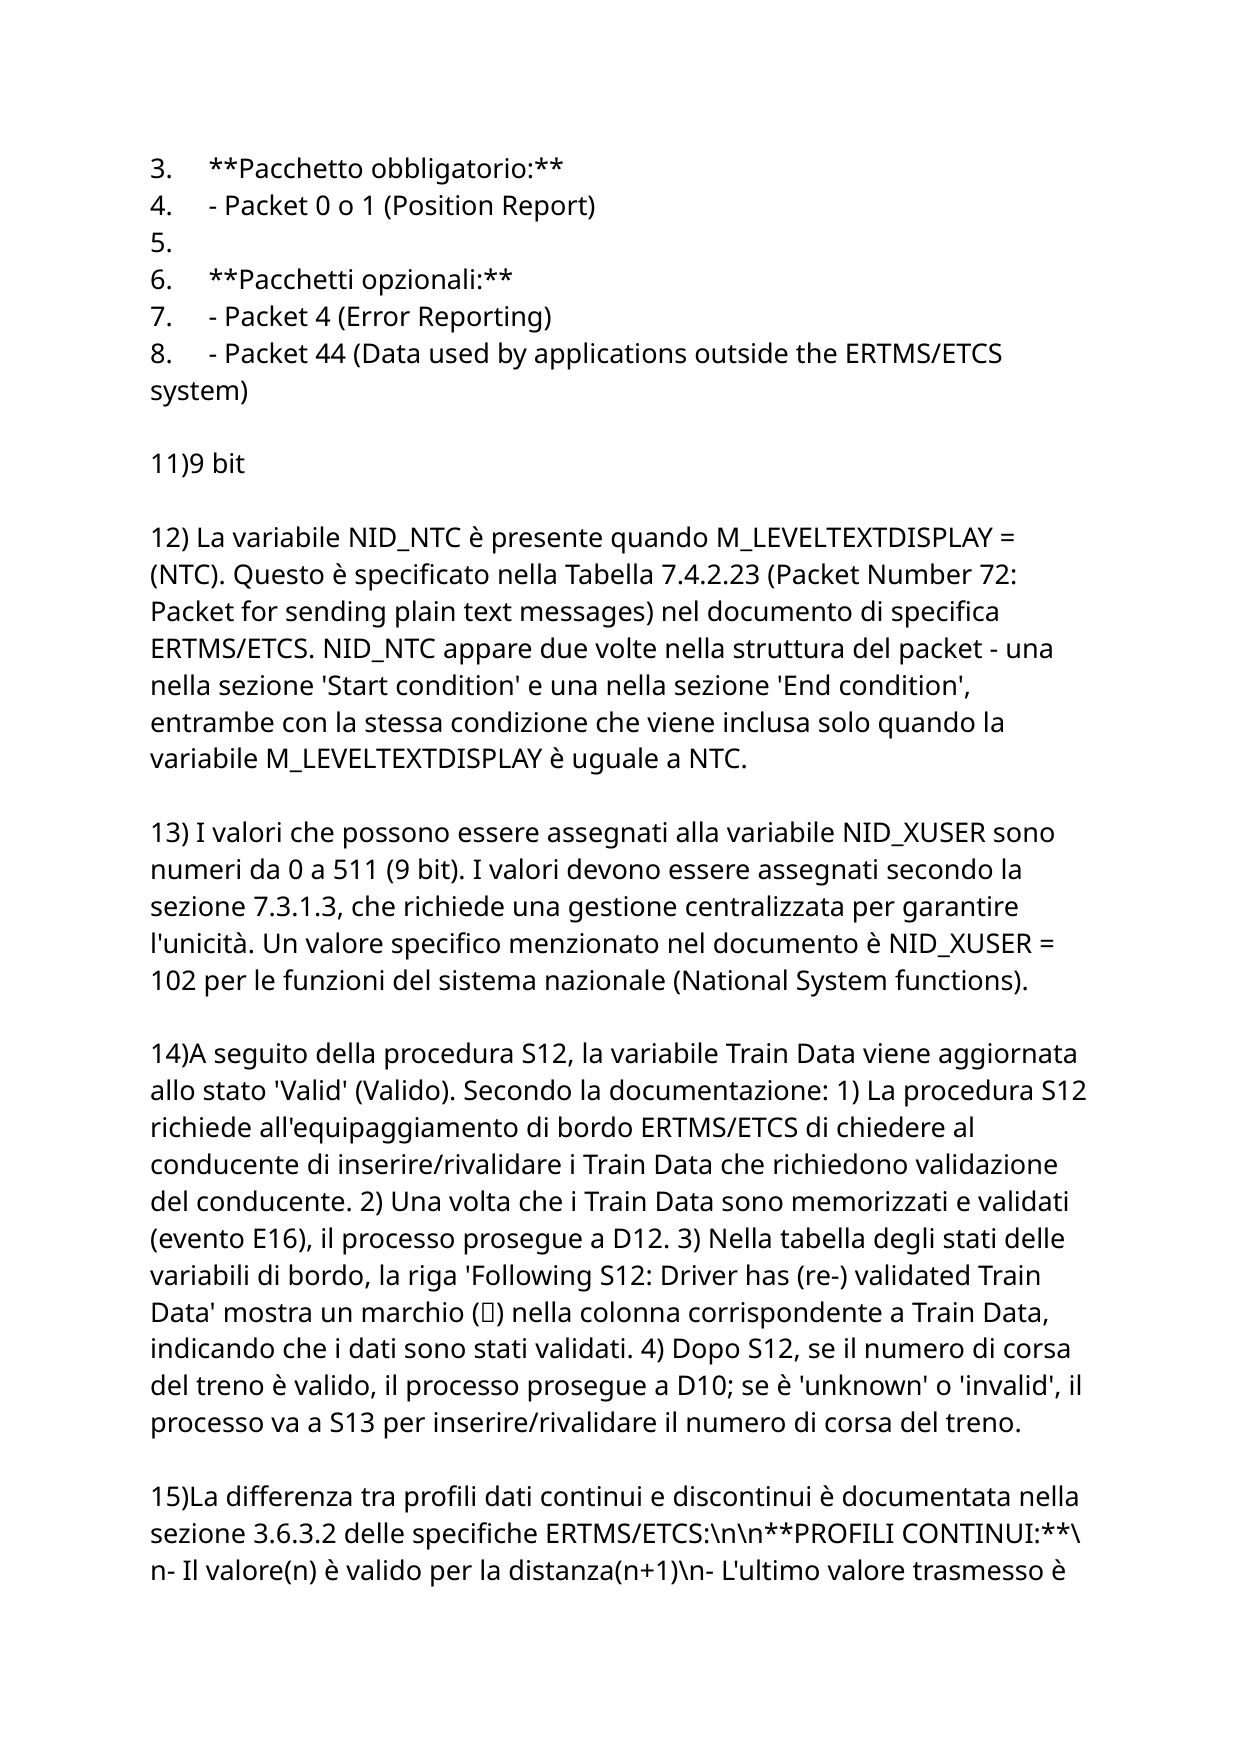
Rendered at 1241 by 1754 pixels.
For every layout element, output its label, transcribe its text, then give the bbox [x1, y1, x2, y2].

text 13) I valori che possono essere assegnati alla variabile NID_XUSER sono numeri da 0 a 511 (9 bit). I valori devono essere assegnati secondo la sezione 7.3.1.3, che richiede una gestione centralizzata per garantire l'unicità. Un valore specifico menzionato nel documento è NID_XUSER = 102 per le funzioni del sistema nazionale (National System functions). [150, 814, 1090, 998]
list **Pacchetti opzionali:** [150, 261, 1090, 297]
list - Packet 4 (Error Reporting) [150, 297, 1090, 334]
list **Pacchetto obbligatorio:** [150, 150, 1090, 187]
text 12) La variabile NID_NTC è presente quando M_LEVELTEXTDISPLAY = (NTC). Questo è specificato nella Tabella 7.4.2.23 (Packet Number 72: Packet for sending plain text messages) nel documento di specifica ERTMS/ETCS. NID_NTC appare due volte nella struttura del packet - una nella sezione 'Start condition' e una nella sezione 'End condition', entrambe con la stessa condizione che viene inclusa solo quando la variabile M_LEVELTEXTDISPLAY è uguale a NTC. [150, 519, 1090, 777]
list - Packet 0 o 1 (Position Report) [150, 187, 1090, 224]
text 11)9 bit [150, 445, 1090, 482]
list - Packet 44 (Data used by applications outside the ERTMS/ETCS system) [150, 334, 1090, 408]
text 15)La differenza tra profili dati continui e discontinui è documentata nella sezione 3.6.3.2 delle specifiche ERTMS/ETCS:\n\n**PROFILI CONTINUI:**\n- Il valore(n) è valido per la distanza(n+1)\n- L'ultimo valore trasmesso è [150, 1477, 1090, 1588]
text 14)A seguito della procedura S12, la variabile Train Data viene aggiornata allo stato 'Valid' (Valido). Secondo la documentazione: 1) La procedura S12 richiede all'equipaggiamento di bordo ERTMS/ETCS di chiedere al conducente di inserire/rivalidare i Train Data che richiedono validazione del conducente. 2) Una volta che i Train Data sono memorizzati e validati (evento E16), il processo prosegue a D12. 3) Nella tabella degli stati delle variabili di bordo, la riga 'Following S12: Driver has (re-) validated Train Data' mostra un marchio () nella colonna corrispondente a Train Data, indicando che i dati sono stati validati. 4) Dopo S12, se il numero di corsa del treno è valido, il processo prosegue a D10; se è 'unknown' o 'invalid', il processo va a S13 per inserire/rivalidare il numero di corsa del treno. [150, 1035, 1090, 1441]
